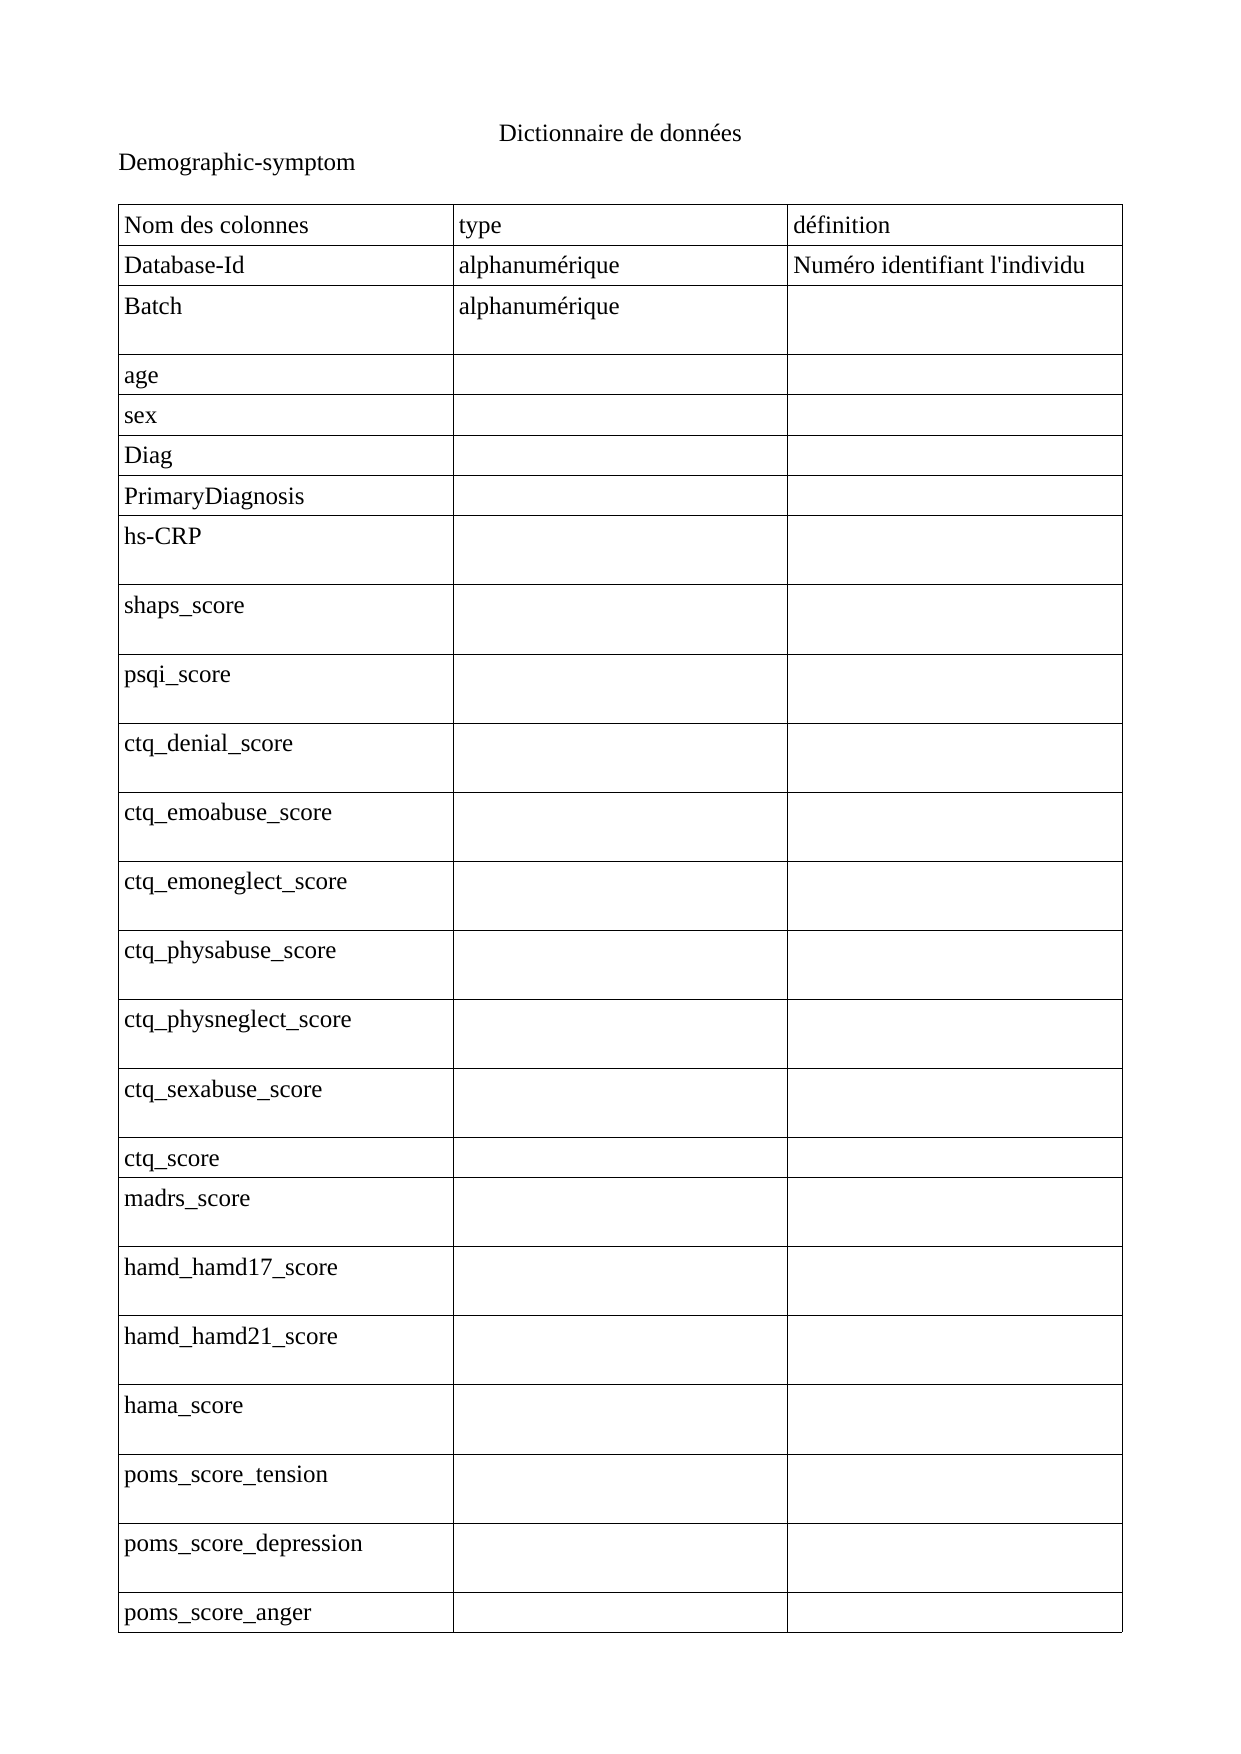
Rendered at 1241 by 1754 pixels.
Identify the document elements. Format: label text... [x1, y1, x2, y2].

table_cell Numéro identifiant l'individu [788, 246, 1122, 285]
table_header type [454, 205, 787, 245]
text Dictionnaire de données [118, 118, 1122, 147]
table_cell [788, 793, 1122, 861]
table_cell [454, 1524, 787, 1592]
table_cell [788, 1138, 1122, 1177]
table_cell [788, 355, 1122, 394]
table_cell shaps_score [119, 585, 453, 653]
table_cell [788, 1069, 1122, 1137]
table_cell [454, 724, 787, 792]
table_cell poms_score_depression [119, 1524, 453, 1592]
table_cell [454, 1069, 787, 1137]
table_cell [788, 1178, 1122, 1246]
table_header Nom des colonnes [119, 205, 453, 245]
table_cell ctq_emoabuse_score [119, 793, 453, 861]
table_cell [454, 355, 787, 394]
table_cell [454, 655, 787, 722]
table_cell ctq_emoneglect_score [119, 862, 453, 930]
table_cell alphanumérique [454, 286, 787, 354]
table_header définition [788, 205, 1122, 245]
table_cell [788, 1593, 1122, 1632]
table_cell ctq_physneglect_score [119, 1000, 453, 1068]
text Demographic-symptom [118, 147, 1122, 176]
table_cell [788, 862, 1122, 930]
table_cell [454, 1000, 787, 1068]
table_cell [454, 436, 787, 475]
table_cell ctq_score [119, 1138, 453, 1177]
table_cell ctq_sexabuse_score [119, 1069, 453, 1137]
table_cell hamd_hamd17_score [119, 1247, 453, 1315]
table_cell [454, 1455, 787, 1522]
table_cell [788, 476, 1122, 515]
table_cell [454, 585, 787, 653]
table_cell [454, 1385, 787, 1453]
table_cell [788, 724, 1122, 792]
table_cell [788, 516, 1122, 584]
table_cell hs-CRP [119, 516, 453, 584]
table_cell madrs_score [119, 1178, 453, 1246]
table_cell PrimaryDiagnosis [119, 476, 453, 515]
table_cell [454, 793, 787, 861]
table_cell [788, 655, 1122, 722]
table_cell [788, 395, 1122, 435]
table_cell hama_score [119, 1385, 453, 1453]
table_cell [454, 1316, 787, 1384]
table_cell sex [119, 395, 453, 435]
table_cell hamd_hamd21_score [119, 1316, 453, 1384]
table_cell [454, 1178, 787, 1246]
table_cell [454, 516, 787, 584]
table_cell [788, 1524, 1122, 1592]
table_cell [454, 395, 787, 435]
table_cell [788, 1316, 1122, 1384]
table_cell alphanumérique [454, 246, 787, 285]
table_cell [454, 1593, 787, 1632]
table_cell [788, 1247, 1122, 1315]
table_cell [788, 931, 1122, 999]
table_cell [788, 1385, 1122, 1453]
table_cell [454, 476, 787, 515]
table_cell Database-Id [119, 246, 453, 285]
table_cell age [119, 355, 453, 394]
table_cell poms_score_tension [119, 1455, 453, 1522]
table_cell [788, 436, 1122, 475]
table_cell [454, 931, 787, 999]
table_cell [788, 1455, 1122, 1522]
table_cell [454, 1138, 787, 1177]
table_cell [454, 1247, 787, 1315]
table_cell [788, 286, 1122, 354]
table_cell [454, 862, 787, 930]
table_cell ctq_denial_score [119, 724, 453, 792]
table_cell [788, 1000, 1122, 1068]
table_cell poms_score_anger [119, 1593, 453, 1632]
table_cell ctq_physabuse_score [119, 931, 453, 999]
table_cell Diag [119, 436, 453, 475]
table_cell [788, 585, 1122, 653]
table_cell Batch [119, 286, 453, 354]
table_cell psqi_score [119, 655, 453, 722]
